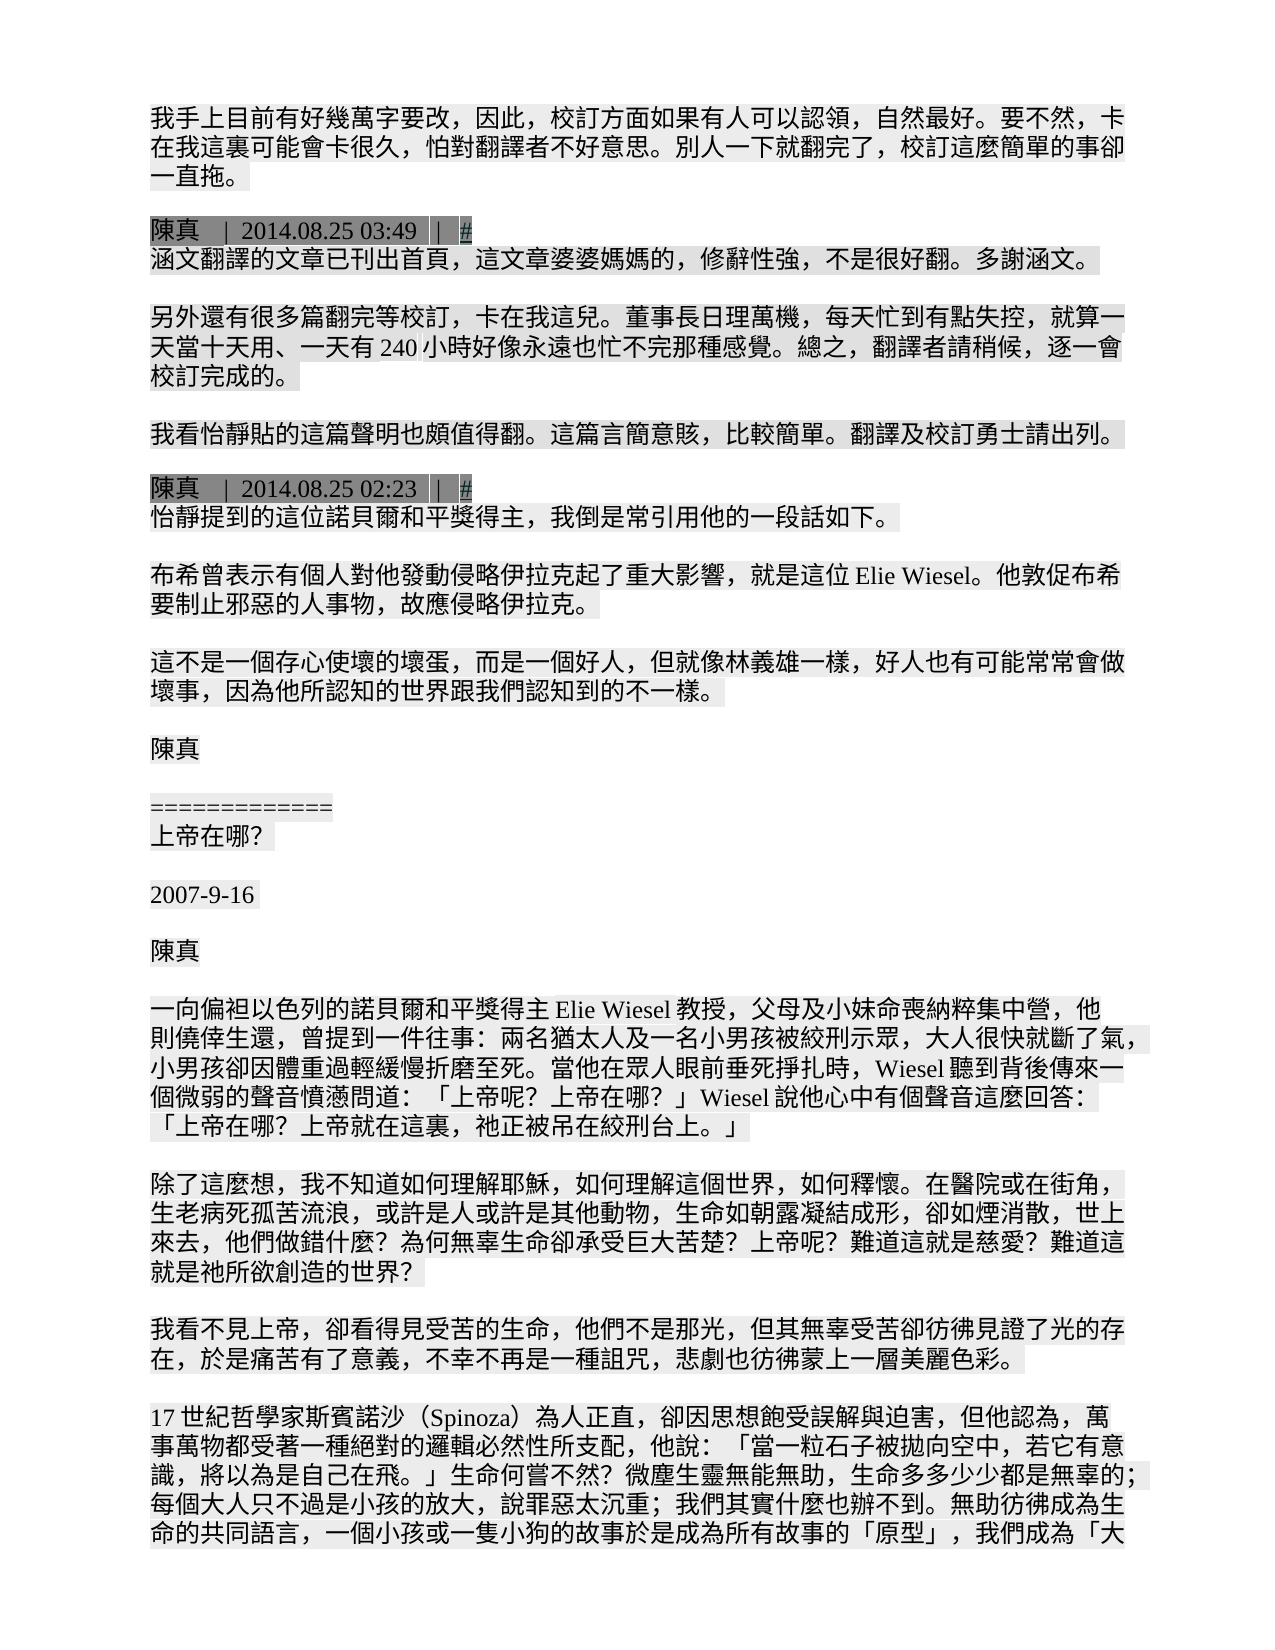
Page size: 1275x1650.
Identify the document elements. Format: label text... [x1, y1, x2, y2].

text 陳真 | 2014.08.25 02:23 | # [150, 474, 1125, 503]
text 陳真 | 2014.08.25 03:49 | # [150, 216, 1125, 246]
text 涵文翻譯的文章已刊出首頁，這文章婆婆媽媽的，修辭性強，不是很好翻。多謝涵文。 另外還有很多篇翻完等校訂，卡在我這兒。董事長日理萬機，每天忙到有點失控，就算一天當十天用、一天有240小時好像永遠也忙不完那種感覺。總之，翻譯者請稍候，逐一會校訂完成的。 我看怡靜貼的這篇聲明也頗值得翻。這篇言簡意賅，比較簡單。翻譯及校訂勇士請出列。 [150, 246, 1125, 449]
text 怡靜提到的這位諾貝爾和平獎得主，我倒是常引用他的一段話如下。 布希曾表示有個人對他發動侵略伊拉克起了重大影響，就是這位Elie Wiesel。他敦促布希要制止邪惡的人事物，故應侵略伊拉克。 這不是一個存心使壞的壞蛋，而是一個好人，但就像林義雄一樣，好人也有可能常常會做壞事，因為他所認知的世界跟我們認知到的不一樣。 陳真 ============= 上帝在哪？ 2007-9-16 陳真 一向偏袒以色列的諾貝爾和平獎得主Elie Wiesel教授，父母及小妹命喪納粹集中營，他則僥倖生還，曾提到一件往事：兩名猶太人及一名小男孩被絞刑示眾，大人很快就斷了氣，小男孩卻因體重過輕緩慢折磨至死。當他在眾人眼前垂死掙扎時，Wiesel聽到背後傳來一個微弱的聲音憤懣問道：「上帝呢？上帝在哪？」Wiesel說他心中有個聲音這麼回答：「上帝在哪？上帝就在這裏，祂正被吊在絞刑台上。」 除了這麼想，我不知道如何理解耶穌，如何理解這個世界，如何釋懷。在醫院或在街角，生老病死孤苦流浪，或許是人或許是其他動物，生命如朝露凝結成形，卻如煙消散，世上來去，他們做錯什麼？為何無辜生命卻承受巨大苦楚？上帝呢？難道這就是慈愛？難道這就是祂所欲創造的世界？ 我看不見上帝，卻看得見受苦的生命，他們不是那光，但其無辜受苦卻彷彿見證了光的存在，於是痛苦有了意義，不幸不再是一種詛咒，悲劇也彷彿蒙上一層美麗色彩。 17世紀哲學家斯賓諾沙（Spinoza）為人正直，卻因思想飽受誤解與迫害，但他認為，萬事萬物都受著一種絕對的邏輯必然性所支配，他說：「當一粒石子被拋向空中，若它有意識，將以為是自己在飛。」生命何嘗不然？微塵生靈無能無助，生命多多少少都是無辜的；每個大人只不過是小孩的放大，說罪惡太沉重；我們其實什麼也辦不到。無助彷彿成為生命的共同語言，一個小孩或一隻小狗的故事於是成為所有故事的「原型」，我們成為「大故事」的一部份，共享喜悅與悲傷。 這個人和那個人，這個生命和那個生命，反覆述說同一個故事，就如一齣戲一盤棋或一首曲子，生命必須是個整體。如果生命只是一種孤立現象，它將喪失意義而無法理解。 叔本華說：「『人我之別』在壞蛋看起來如此巨大，其實虛幻無常。人們將明白，自我之存在，於他人亦然，於動物亦然，整個大自然都是這樣。因此他將不願意給一隻動物帶來痛苦。對於那些能否定己身意志者，這屬於我們的世界將如此真實。」這時候，世俗輝煌將如塵土，「日月星辰盡皆虛空」；而如煙生命卻彷彿有了重量，不再孤單。 [150, 503, 1125, 1549]
text 我手上目前有好幾萬字要改，因此，校訂方面如果有人可以認領，自然最好。要不然，卡在我這裏可能會卡很久，怕對翻譯者不好意思。別人一下就翻完了，校訂這麼簡單的事卻一直拖。 [150, 75, 1125, 191]
